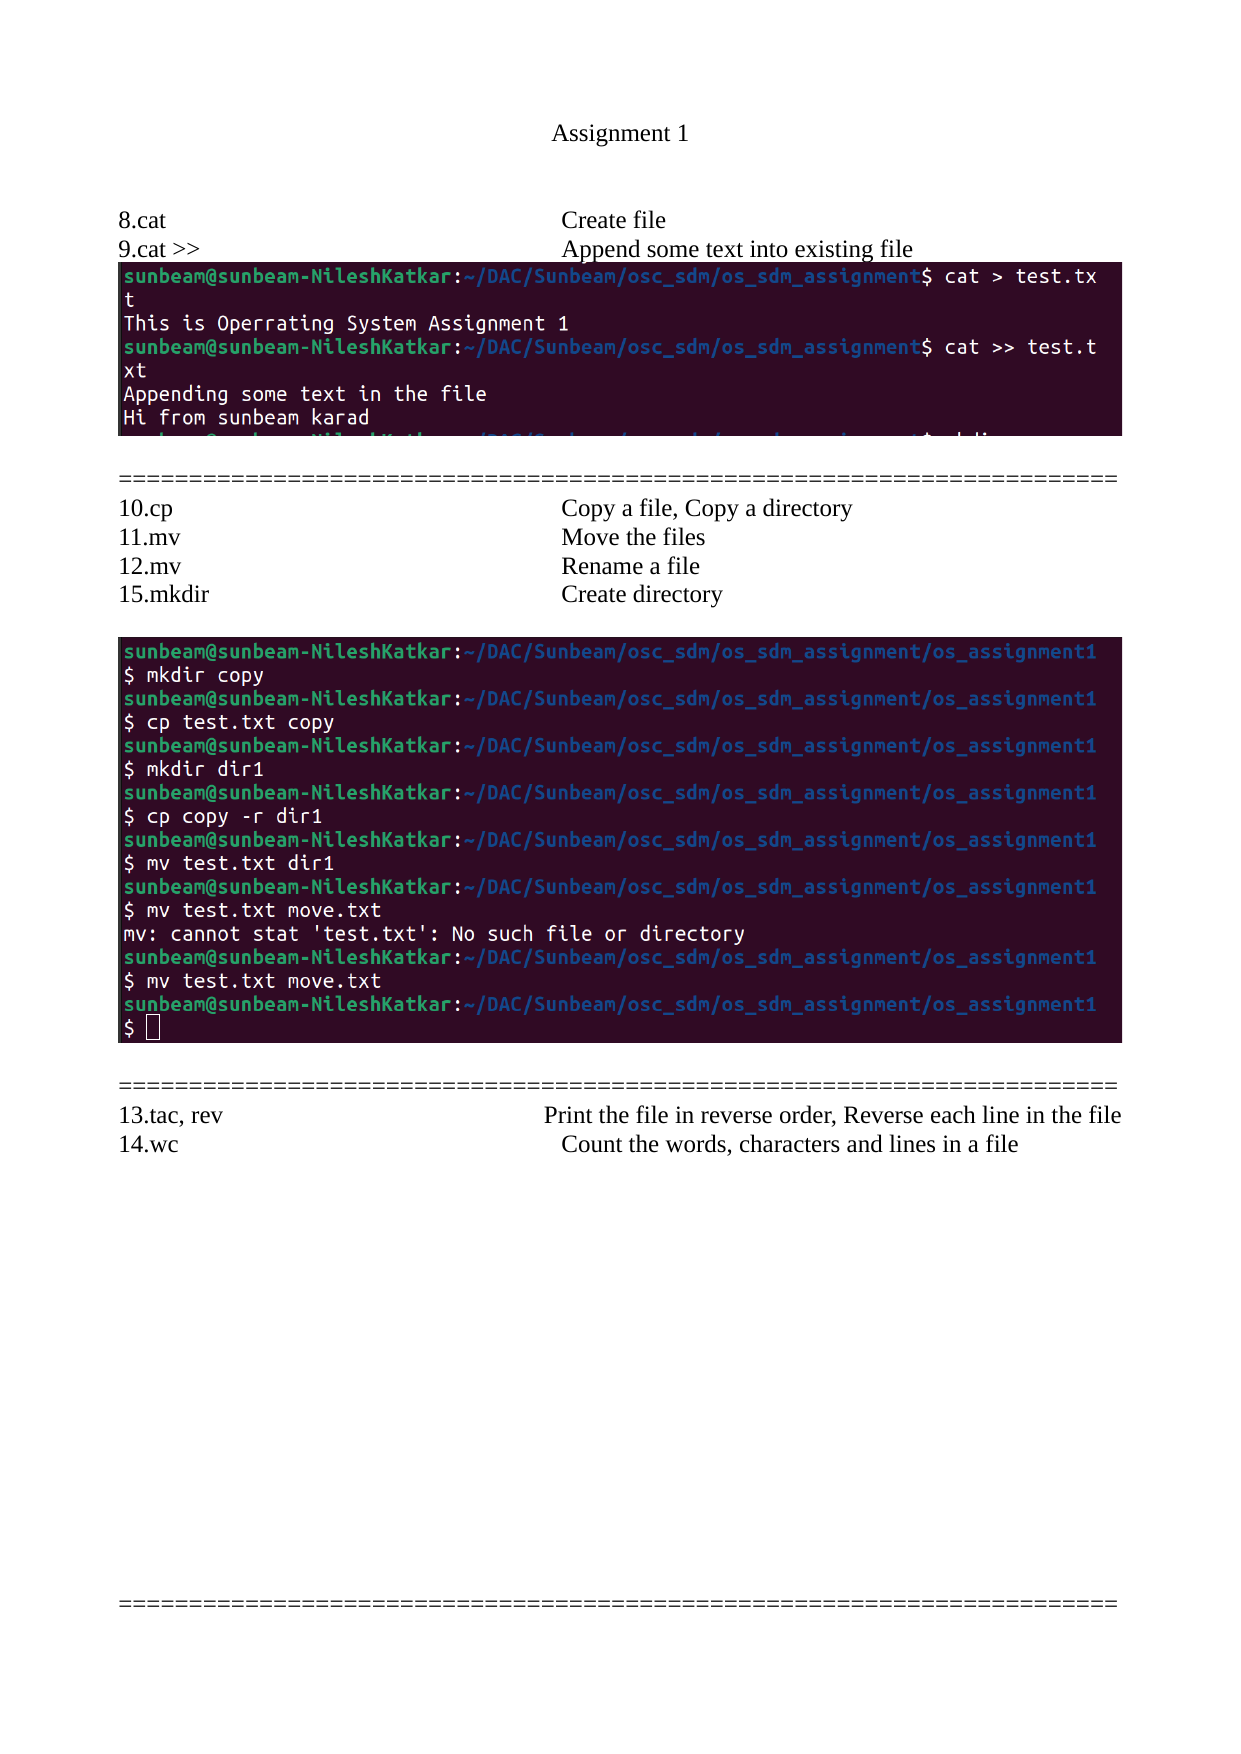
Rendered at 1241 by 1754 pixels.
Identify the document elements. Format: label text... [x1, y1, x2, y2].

text 13.tac, rev Print the file in reverse order, Reverse each line in the file [118, 1100, 1122, 1129]
text ======================================================================= [118, 1589, 1122, 1617]
text 12.mv Rename a file [118, 551, 1122, 579]
text 14.wc Count the words, characters and lines in a file [118, 1129, 1122, 1157]
text 8.cat Create file [118, 205, 1122, 234]
picture [118, 637, 1123, 1043]
text 10.cp Copy a file, Copy a directory [118, 493, 1122, 522]
text ======================================================================= [118, 1071, 1122, 1100]
text 15.mkdir Create directory [118, 579, 1122, 608]
text ======================================================================= [118, 464, 1122, 493]
picture [118, 262, 1123, 436]
text 11.mv Move the files [118, 522, 1122, 551]
text 9.cat >> Append some text into existing file [118, 234, 1122, 262]
